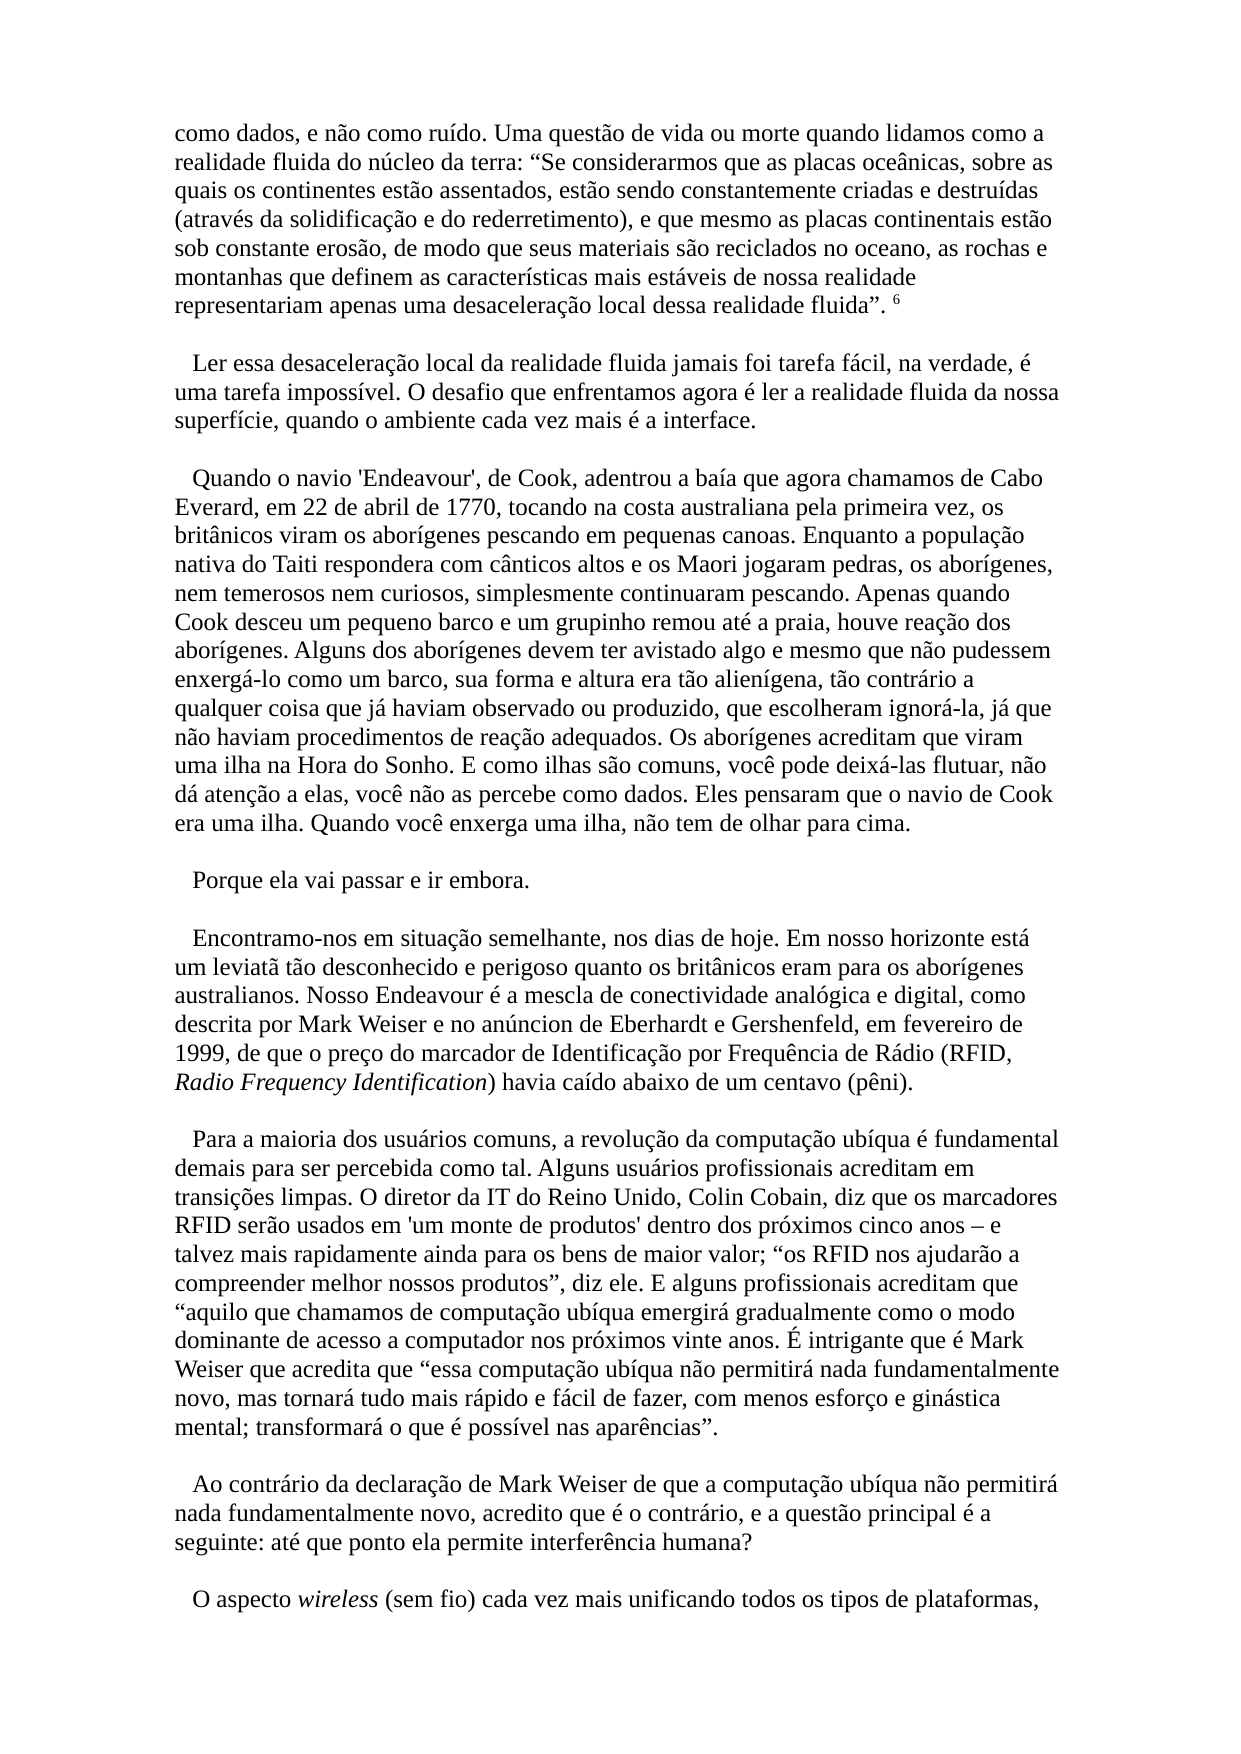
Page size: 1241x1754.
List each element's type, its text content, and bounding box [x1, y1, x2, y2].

text O aspecto wireless (sem fio) cada vez mais unificando todos os tipos de plataformas, [174, 1584, 1061, 1613]
text Porque ela vai passar e ir embora. [174, 866, 1061, 894]
text Ler essa desaceleração local da realidade fluida jamais foi tarefa fácil, na verdade, é uma tarefa impossível. O desafio que enfrentamos agora é ler a realidade fluida da nossa superfície, quando o ambiente cada vez mais é a interface. [174, 348, 1061, 434]
text Encontramo-nos em situação semelhante, nos dias de hoje. Em nosso horizonte está um leviatã tão desconhecido e perigoso quanto os britânicos eram para os aborígenes australianos. Nosso Endeavour é a mescla de conectividade analógica e digital, como descrita por Mark Weiser e no anúncion de Eberhardt e Gershenfeld, em fevereiro de 1999, de que o preço do marcador de Identificação por Frequência de Rádio (RFID, Radio Frequency Identification) havia caído abaixo de um centavo (pêni). [174, 923, 1061, 1096]
text como dados, e não como ruído. Uma questão de vida ou morte quando lidamos como a realidade fluida do núcleo da terra: “Se considerarmos que as placas oceânicas, sobre as quais os continentes estão assentados, estão sendo constantemente criadas e destruídas (através da solidificação e do rederretimento), e que mesmo as placas continentais estão sob constante erosão, de modo que seus materiais são reciclados no oceano, as rochas e montanhas que definem as características mais estáveis de nossa realidade representariam apenas uma desaceleração local dessa realidade fluida”. 6 [174, 118, 1061, 319]
text Quando o navio 'Endeavour', de Cook, adentrou a baía que agora chamamos de Cabo Everard, em 22 de abril de 1770, tocando na costa australiana pela primeira vez, os britânicos viram os aborígenes pescando em pequenas canoas. Enquanto a população nativa do Taiti respondera com cânticos altos e os Maori jogaram pedras, os aborígenes, nem temerosos nem curiosos, simplesmente continuaram pescando. Apenas quando Cook desceu um pequeno barco e um grupinho remou até a praia, houve reação dos aborígenes. Alguns dos aborígenes devem ter avistado algo e mesmo que não pudessem enxergá-lo como um barco, sua forma e altura era tão alienígena, tão contrário a qualquer coisa que já haviam observado ou produzido, que escolheram ignorá-la, já que não haviam procedimentos de reação adequados. Os aborígenes acreditam que viram uma ilha na Hora do Sonho. E como ilhas são comuns, você pode deixá-las flutuar, não dá atenção a elas, você não as percebe como dados. Eles pensaram que o navio de Cook era uma ilha. Quando você enxerga uma ilha, não tem de olhar para cima. [174, 463, 1061, 837]
text Para a maioria dos usuários comuns, a revolução da computação ubíqua é fundamental demais para ser percebida como tal. Alguns usuários profissionais acreditam em transições limpas. O diretor da IT do Reino Unido, Colin Cobain, diz que os marcadores RFID serão usados em 'um monte de produtos' dentro dos próximos cinco anos – e talvez mais rapidamente ainda para os bens de maior valor; “os RFID nos ajudarão a compreender melhor nossos produtos”, diz ele. E alguns profissionais acreditam que “aquilo que chamamos de computação ubíqua emergirá gradualmente como o modo dominante de acesso a computador nos próximos vinte anos. É intrigante que é Mark Weiser que acredita que “essa computação ubíqua não permitirá nada fundamentalmente novo, mas tornará tudo mais rápido e fácil de fazer, com menos esforço e ginástica mental; transformará o que é possível nas aparências”. [174, 1124, 1061, 1441]
text Ao contrário da declaração de Mark Weiser de que a computação ubíqua não permitirá nada fundamentalmente novo, acredito que é o contrário, e a questão principal é a seguinte: até que ponto ela permite interferência humana? [174, 1469, 1061, 1556]
